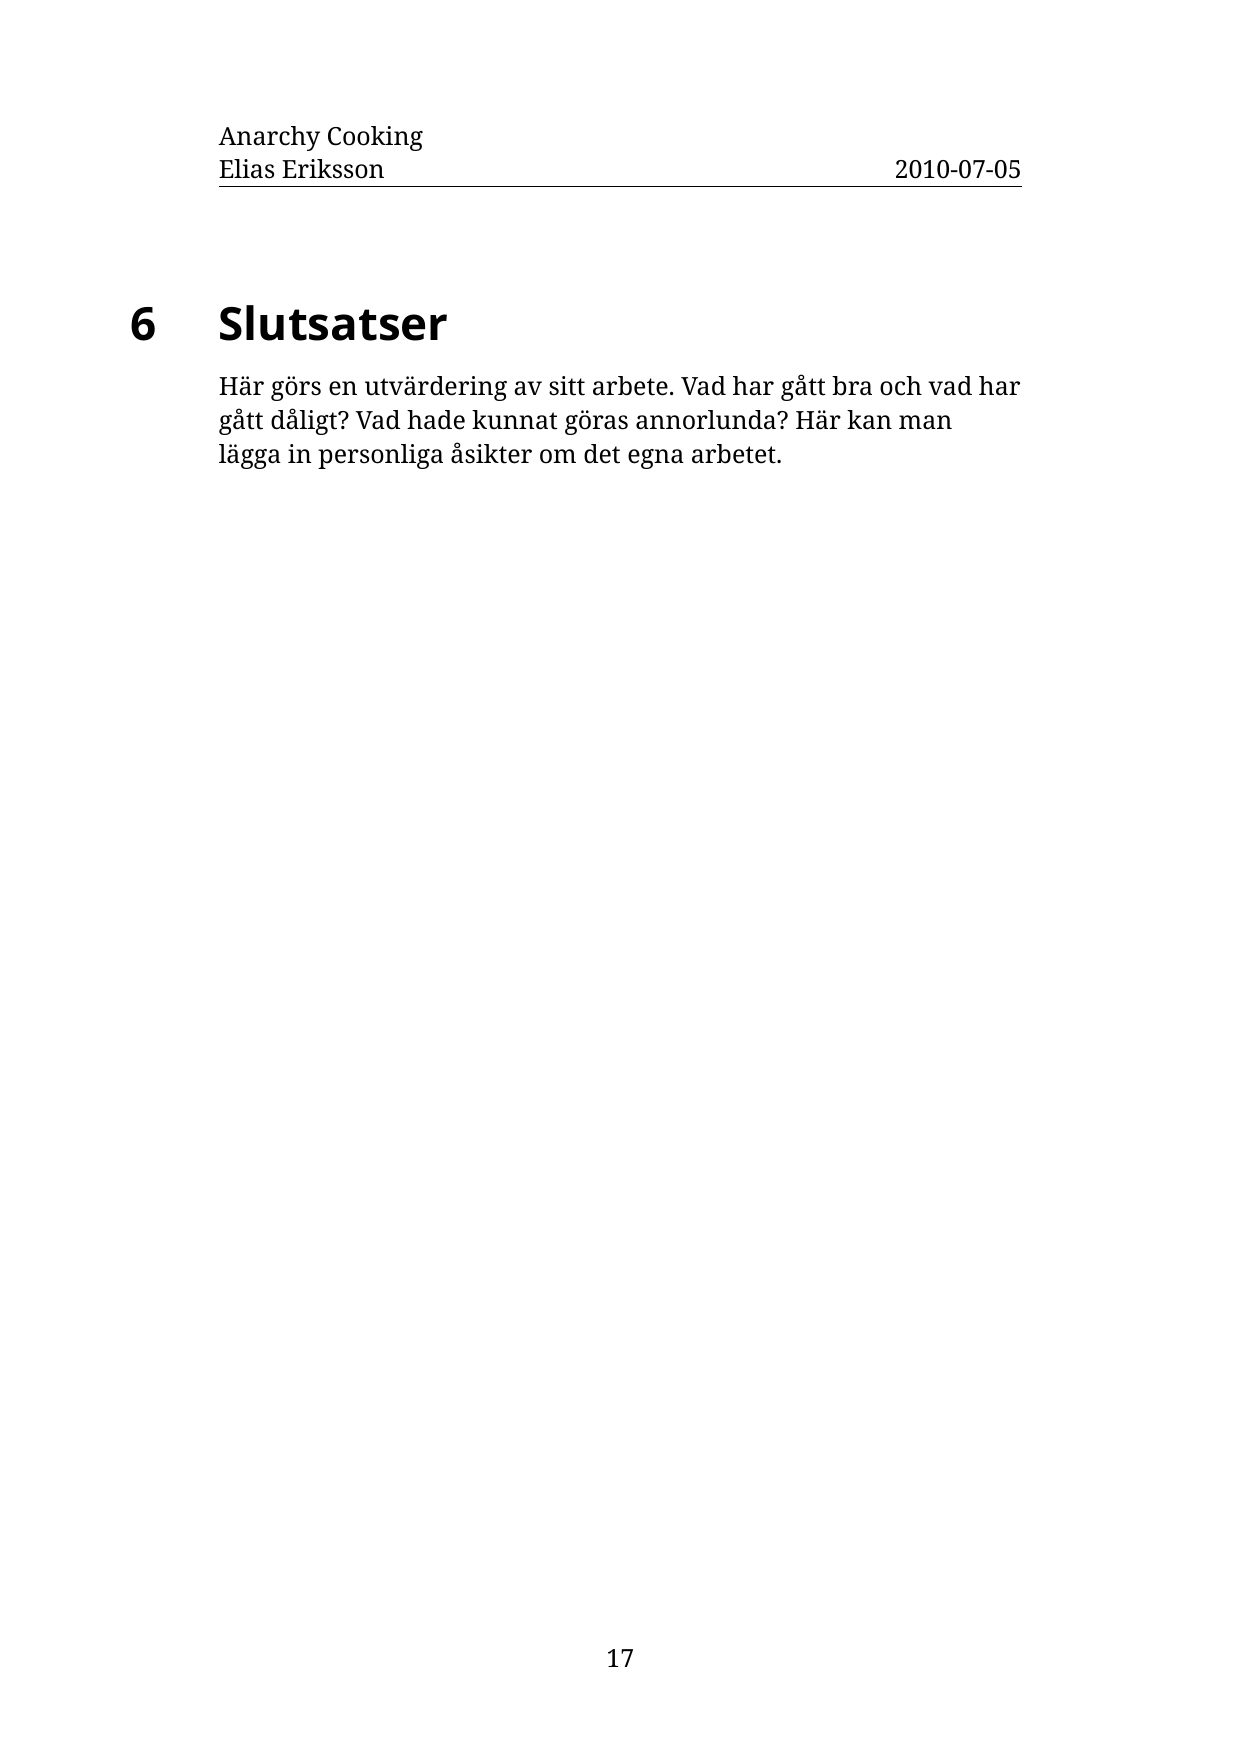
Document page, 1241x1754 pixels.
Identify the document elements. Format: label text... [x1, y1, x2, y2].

subtitle Slutsatser [130, 291, 1022, 353]
text Här görs en utvärdering av sitt arbete. Vad har gått bra och vad har gått dåligt? Vad hade kunnat göras annorlunda? Här kan man lägga in personliga åsikter om det egna arbetet. [218, 369, 1022, 471]
